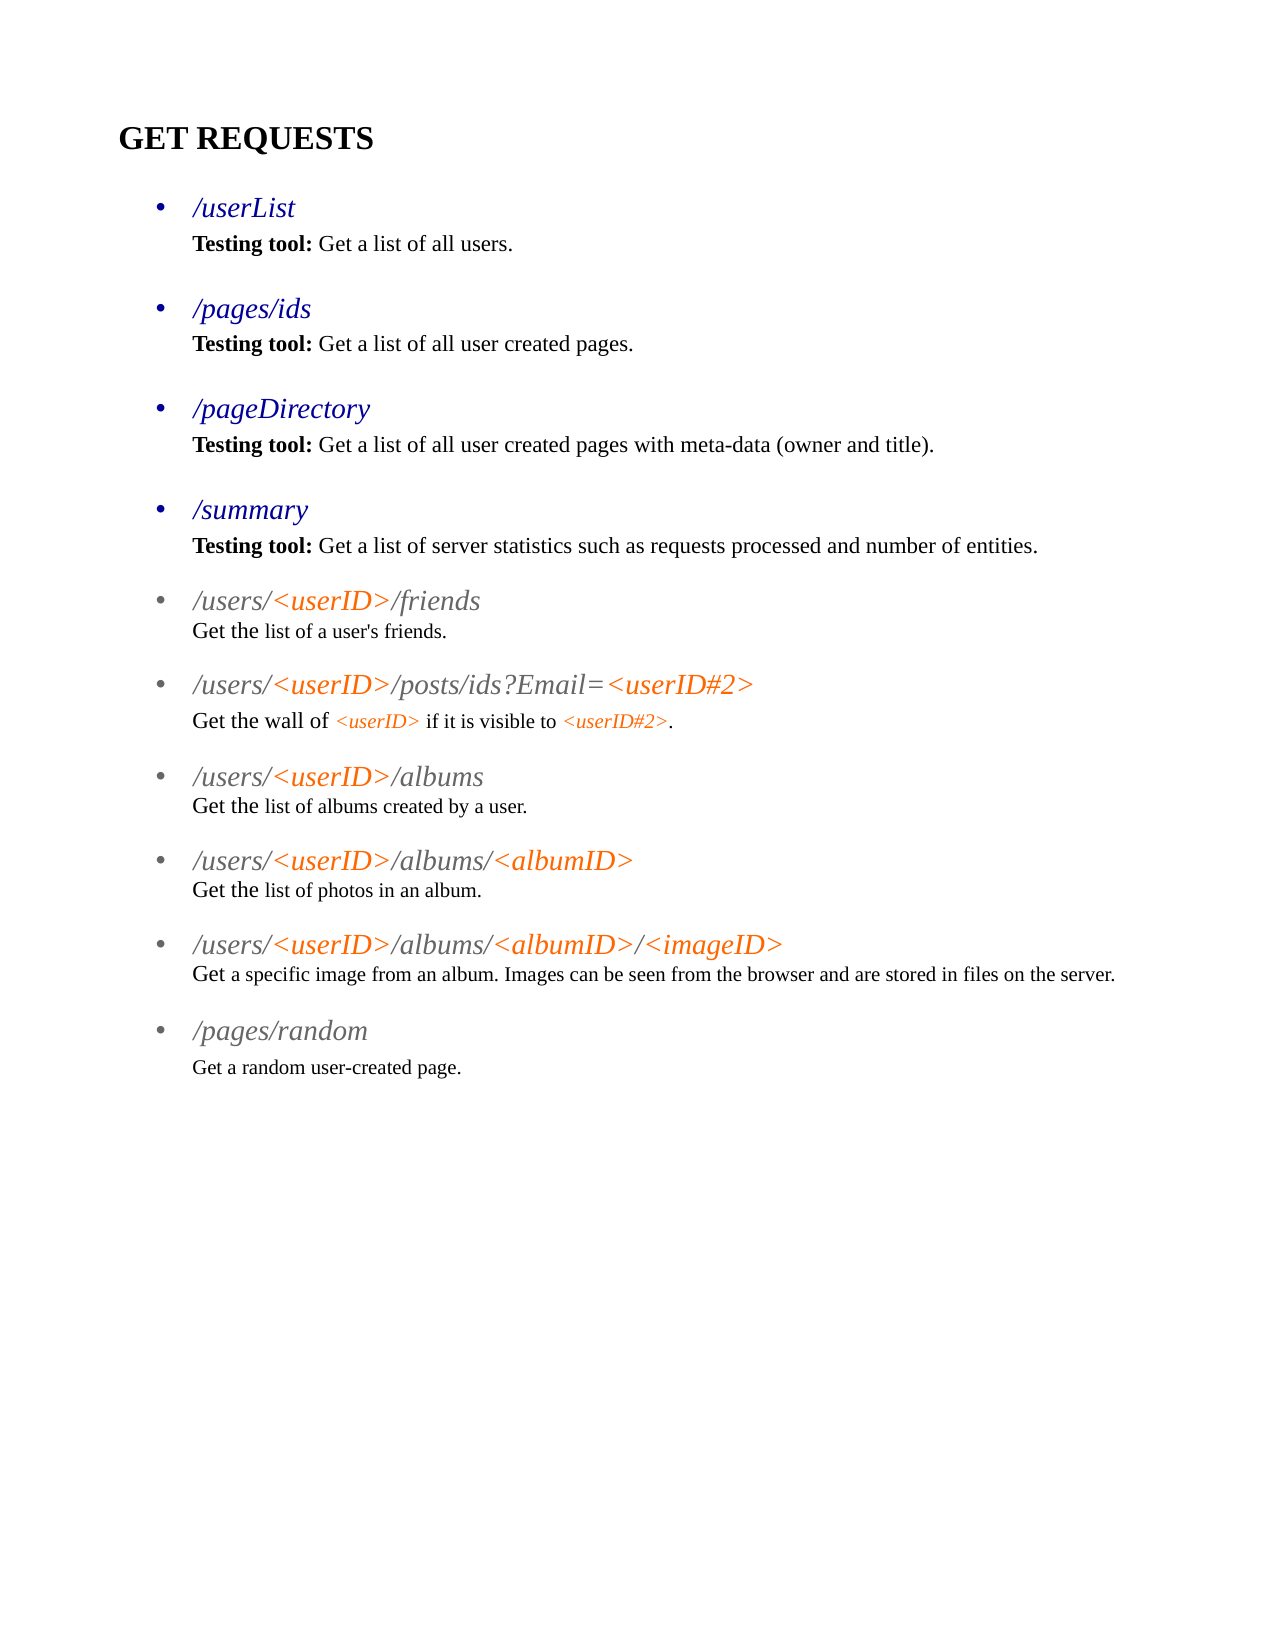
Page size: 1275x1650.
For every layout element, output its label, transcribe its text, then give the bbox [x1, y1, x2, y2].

text Testing tool: Get a list of server statistics such as requests processed and number of entities. [118, 526, 1157, 559]
text Testing tool: Get a list of all user created pages with meta-data (owner and title). [118, 425, 1157, 459]
list /users/<userID>/albums/<albumID> [156, 843, 1157, 876]
list /summary [156, 492, 1157, 526]
text GET REQUESTS [118, 118, 1157, 156]
text Get a random user-created page. [118, 1047, 1157, 1080]
list /pageDirectory [156, 391, 1157, 425]
list /users/<userID>/albums/<albumID>/<imageID> [156, 927, 1157, 961]
text Get the list of albums created by a user. [118, 792, 1157, 819]
text Testing tool: Get a list of all users. [118, 224, 1157, 257]
text Get a specific image from an album. Images can be seen from the browser and are stored in files on the server. [118, 961, 1157, 987]
list /pages/random [156, 1013, 1157, 1047]
list /users/<userID>/albums [156, 759, 1157, 792]
list /users/<userID>/friends [156, 583, 1157, 617]
list /pages/ids [156, 291, 1157, 324]
text Get the wall of <userID> if it is visible to <userID#2>. [118, 701, 1157, 735]
text Get the list of photos in an album. [118, 876, 1157, 903]
list /users/<userID>/posts/ids?Email=<userID#2> [156, 667, 1157, 701]
list /userList [156, 190, 1157, 224]
text Get the list of a user's friends. [118, 617, 1157, 643]
text Testing tool: Get a list of all user created pages. [118, 324, 1157, 358]
